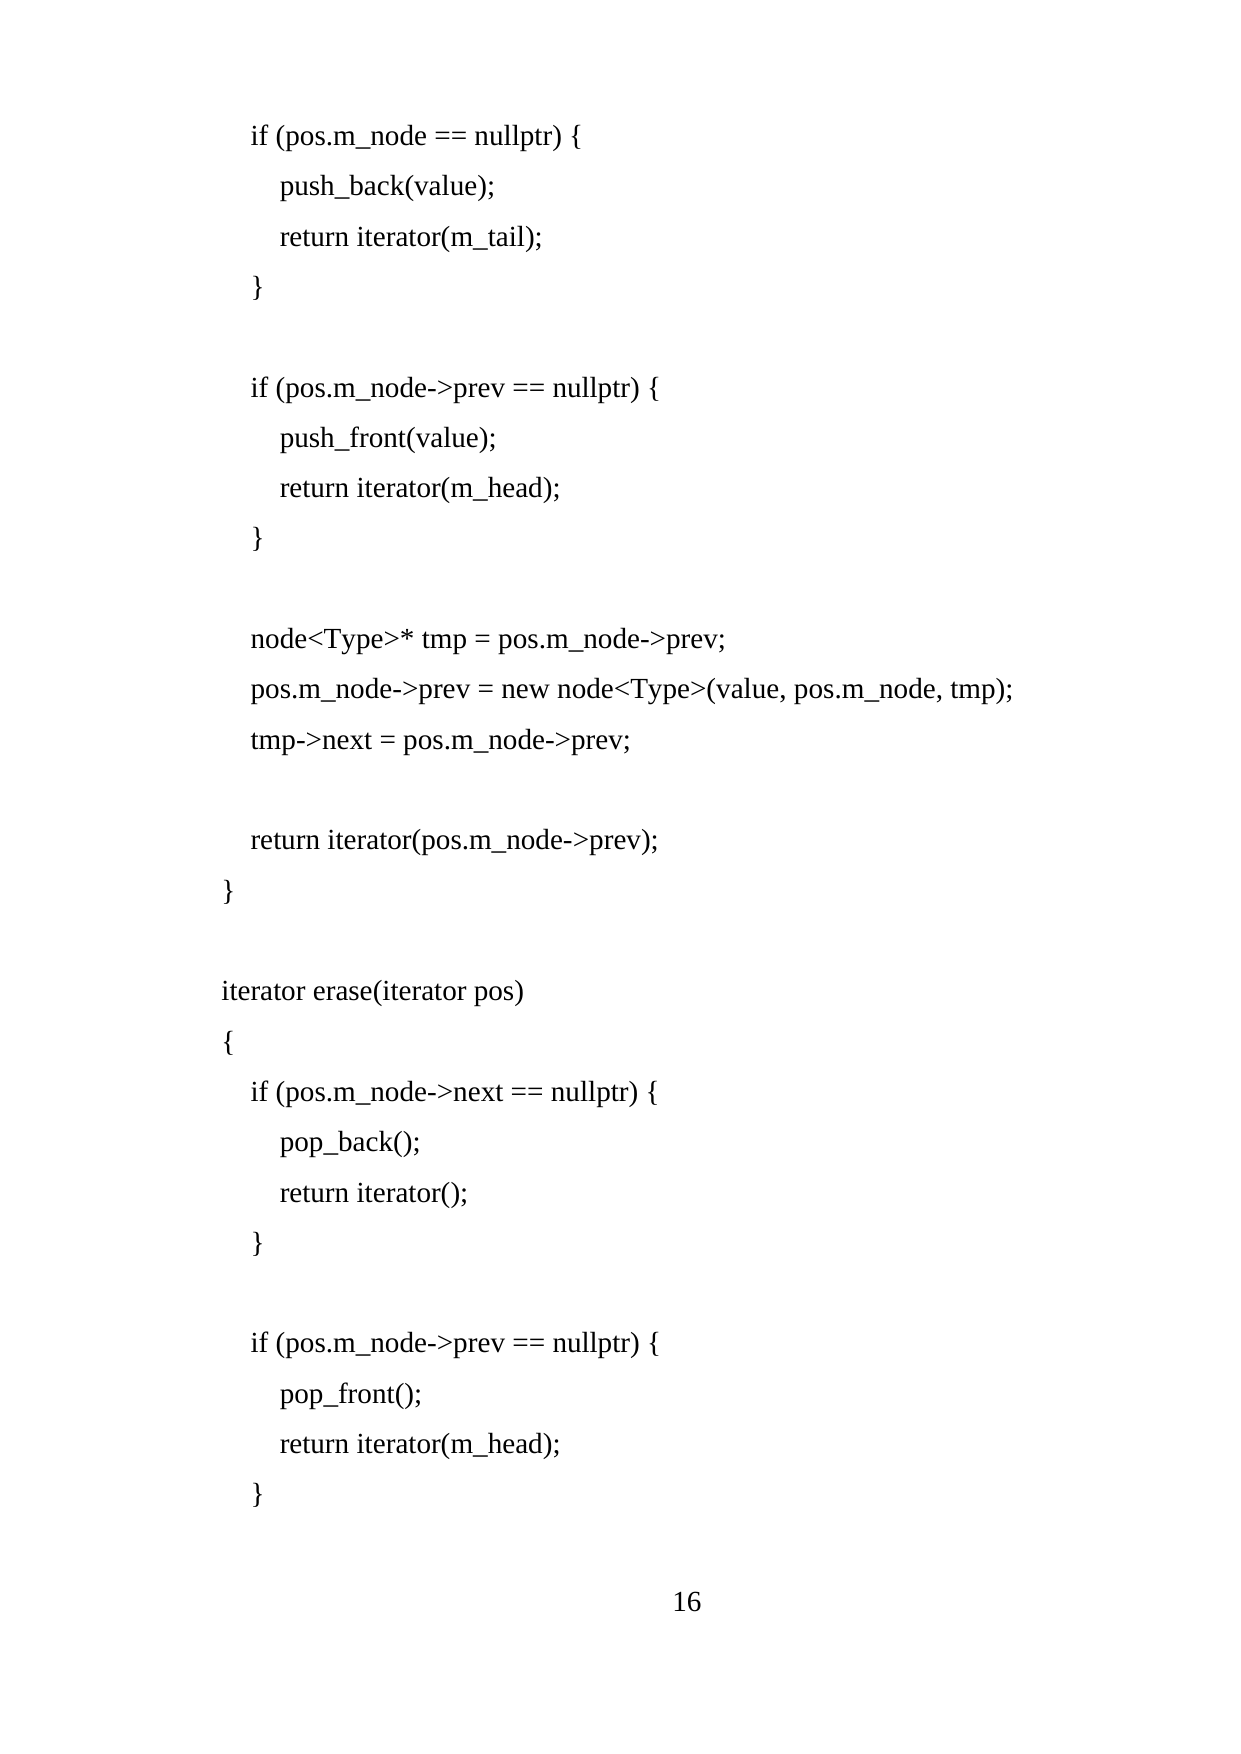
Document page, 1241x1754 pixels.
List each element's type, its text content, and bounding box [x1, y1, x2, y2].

text } [118, 873, 1181, 906]
text pos.m_node->prev = new node<Type>(value, pos.m_node, tmp); [118, 672, 1181, 705]
text } [118, 521, 1181, 554]
text } [118, 1225, 1181, 1258]
text { [118, 1024, 1181, 1057]
text node<Type>* tmp = pos.m_node->prev; [118, 621, 1181, 655]
text return iterator(); [118, 1175, 1181, 1208]
text return iterator(m_tail); [118, 219, 1181, 252]
text if (pos.m_node->prev == nullptr) { [118, 1326, 1181, 1359]
text iterator erase(iterator pos) [118, 973, 1181, 1007]
text push_front(value); [118, 420, 1181, 453]
text push_back(value); [118, 168, 1181, 202]
text return iterator(m_head); [118, 470, 1181, 504]
text tmp->next = pos.m_node->prev; [118, 722, 1181, 755]
text if (pos.m_node->prev == nullptr) { [118, 370, 1181, 403]
text } [118, 269, 1181, 303]
text if (pos.m_node->next == nullptr) { [118, 1074, 1181, 1108]
text pop_front(); [118, 1376, 1181, 1409]
text return iterator(pos.m_node->prev); [118, 822, 1181, 856]
text return iterator(m_head); [118, 1426, 1181, 1460]
text } [118, 1477, 1181, 1510]
text if (pos.m_node == nullptr) { [118, 118, 1181, 152]
text pop_back(); [118, 1124, 1181, 1158]
